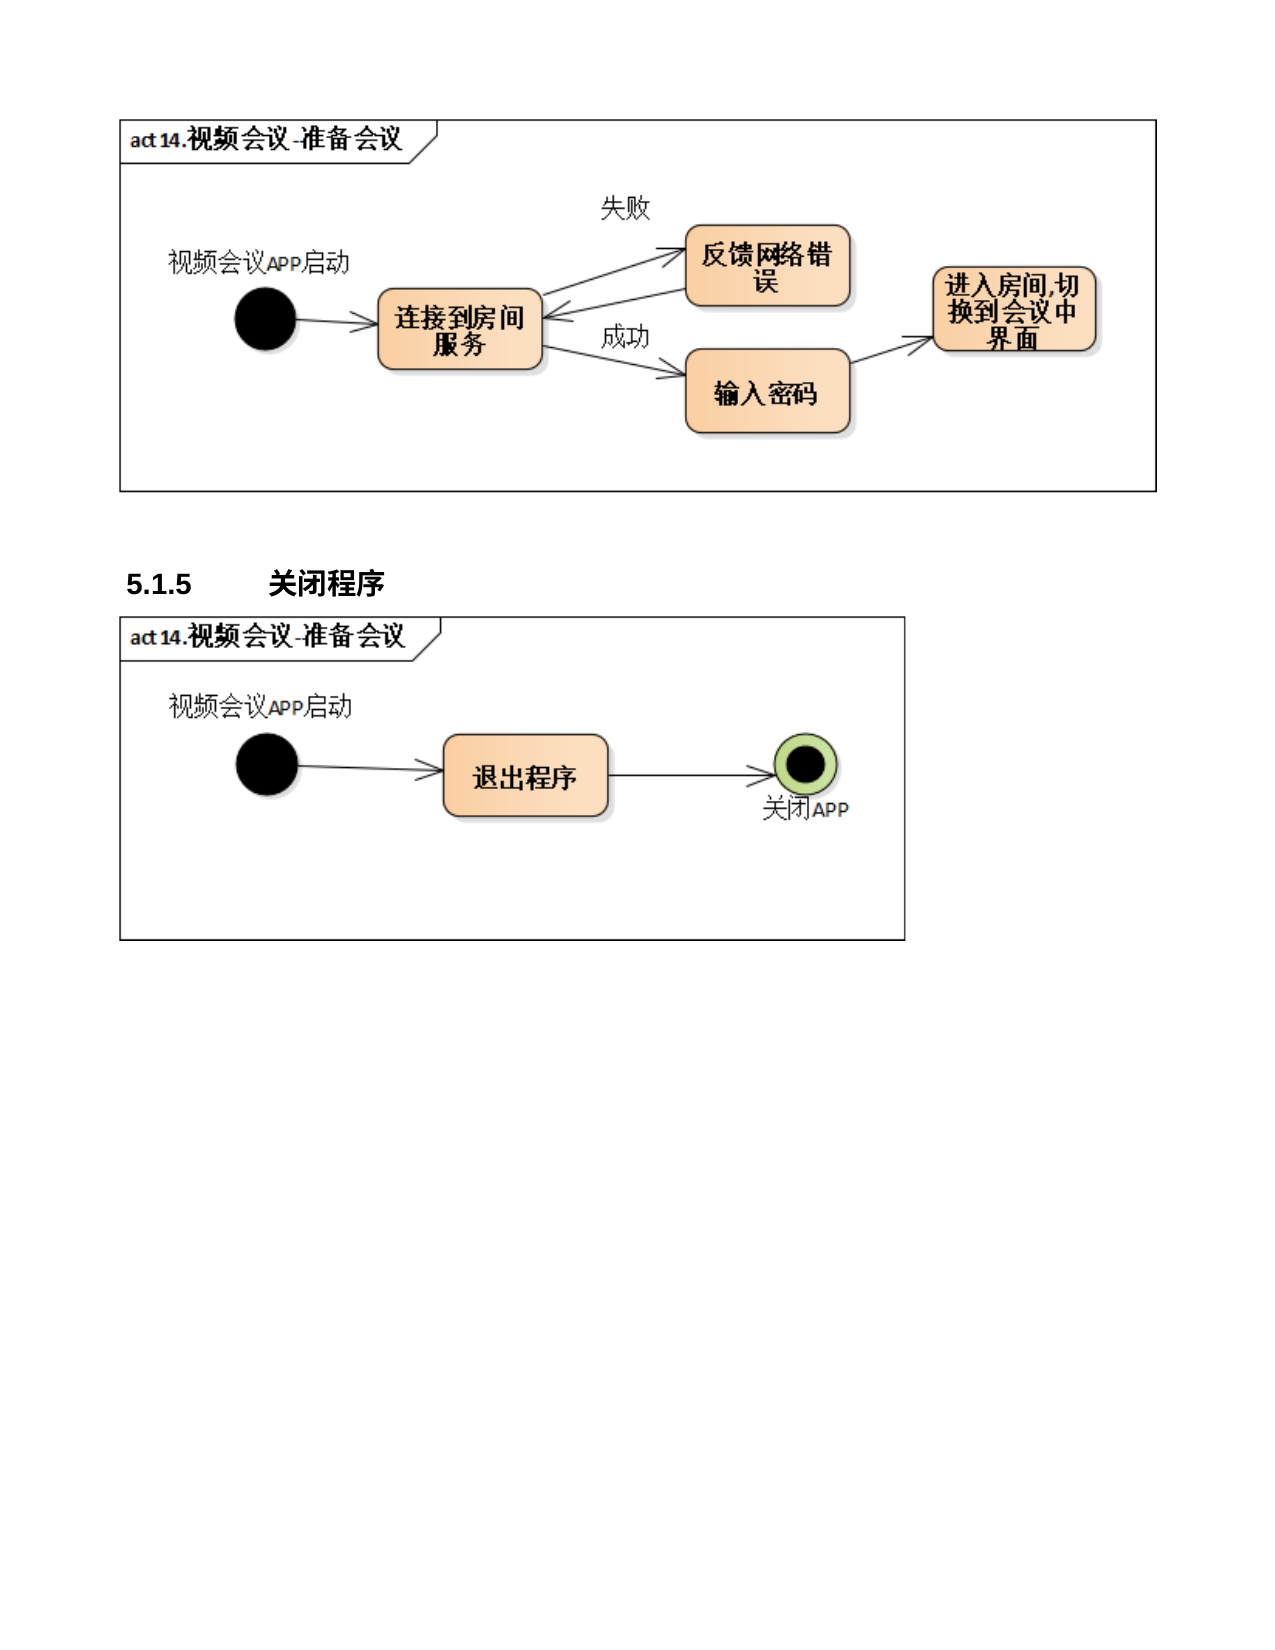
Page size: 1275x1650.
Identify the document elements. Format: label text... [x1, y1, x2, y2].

subtitle 关闭程序 [118, 560, 1157, 603]
picture [118, 118, 1157, 494]
picture [118, 615, 906, 941]
